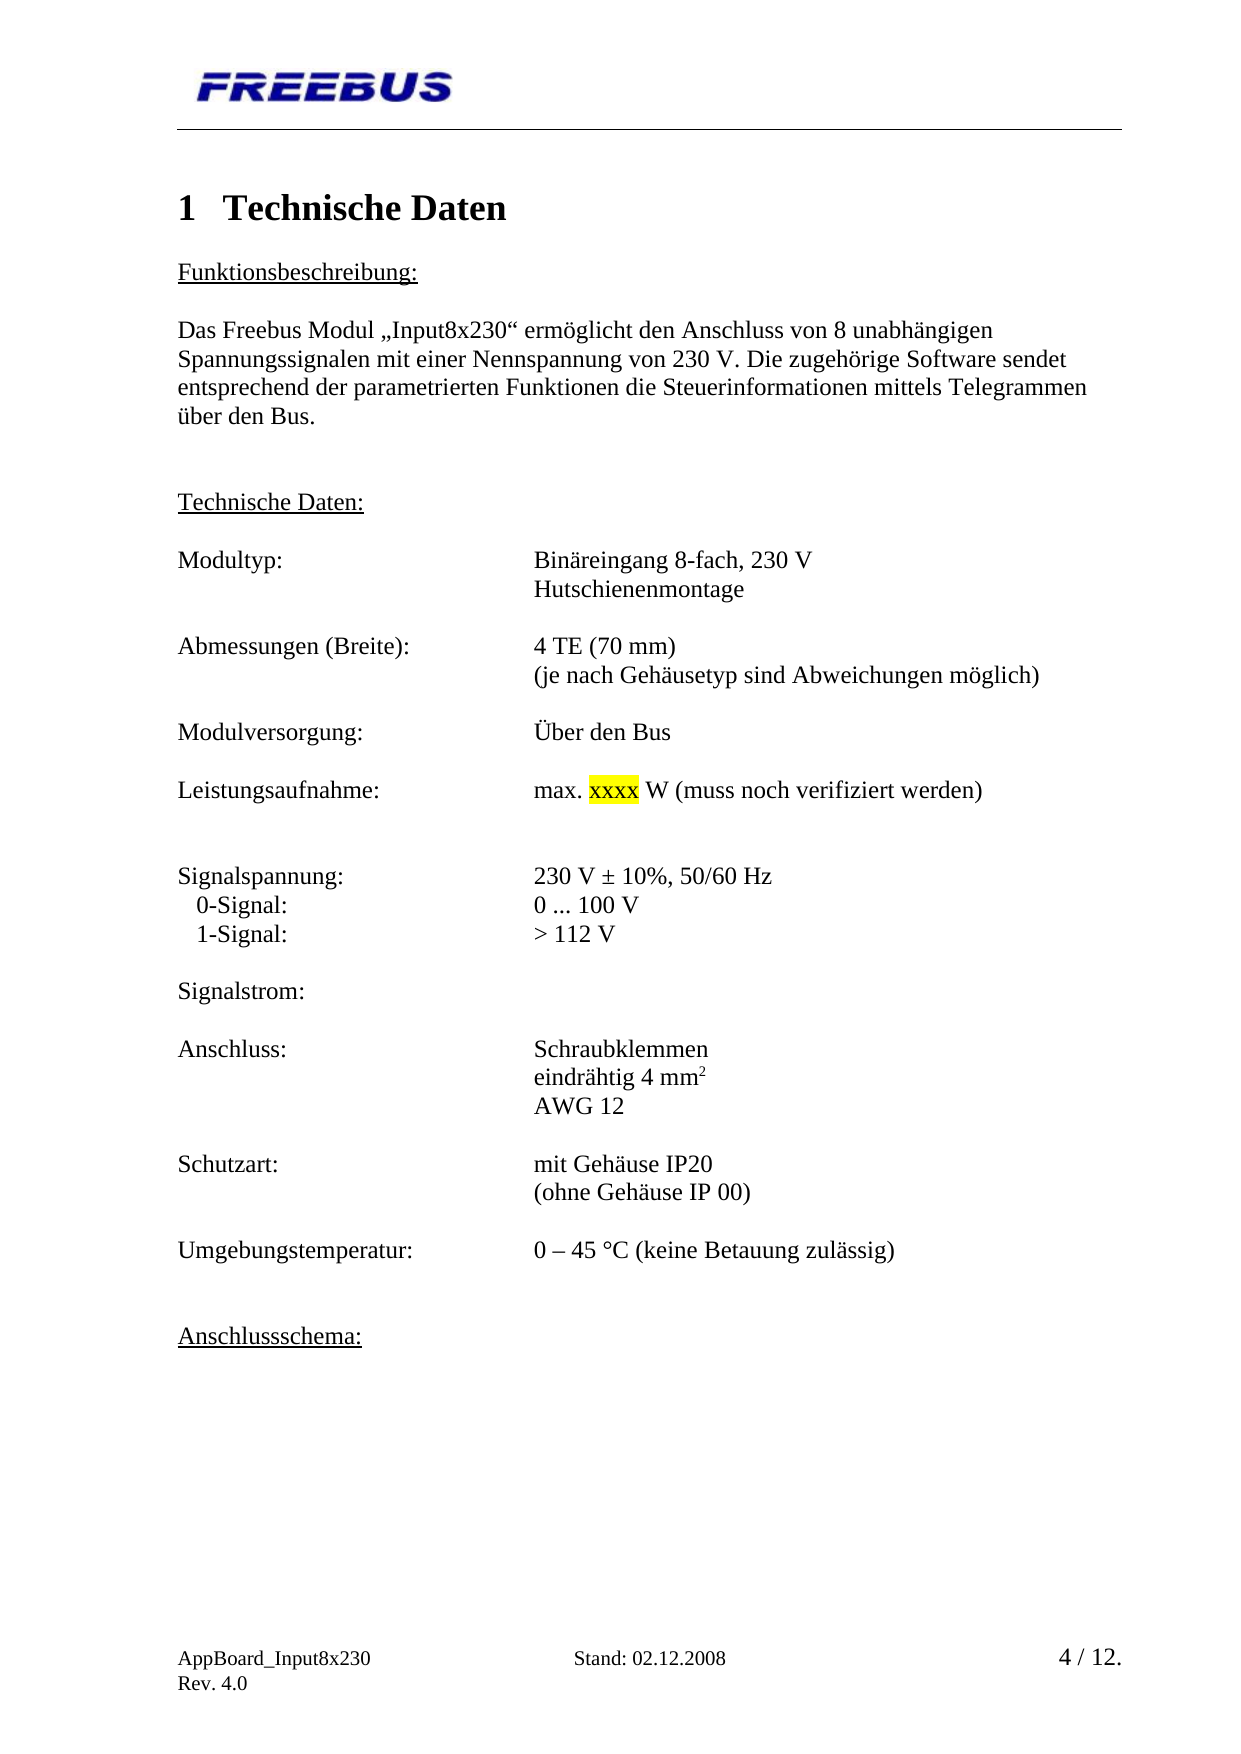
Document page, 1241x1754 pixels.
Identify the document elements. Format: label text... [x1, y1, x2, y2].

text Anschlussschema: [177, 1321, 1122, 1350]
text Das Freebus Modul „Input8x230“ ermöglicht den Anschluss von 8 unabhängigen Spannungssignalen mit einer Nennspannung von 230 V. Die zugehörige Software sendet entsprechend der parametrierten Funktionen die Steuerinformationen mittels Telegrammen über den Bus. [177, 315, 1122, 430]
text Signalspannung: 230 V ± 10%, 50/60 Hz 0-Signal: 0 ... 100 V [177, 861, 1122, 919]
text 1-Signal: > 112 V [177, 919, 1122, 947]
picture [193, 68, 453, 104]
text Umgebungstemperatur: 0 – 45 °C (keine Betauung zulässig) [177, 1235, 1122, 1264]
text Schutzart: mit Gehäuse IP20 (ohne Gehäuse IP 00) [177, 1149, 1122, 1206]
text Modultyp: Binäreingang 8-fach, 230 V Hutschienenmontage [177, 545, 1122, 602]
text Leistungsaufnahme: max. xxxx W (muss noch verifiziert werden) [177, 775, 1122, 804]
text Anschluss: Schraubklemmen eindrähtig 4 mm2 AWG 12 [177, 1034, 1122, 1120]
text Funktionsbeschreibung: [177, 257, 1122, 286]
subtitle Technische Daten [177, 186, 1122, 229]
text Technische Daten: [177, 487, 1122, 516]
text Modulversorgung: Über den Bus [177, 717, 1122, 746]
text Signalstrom: [177, 976, 1122, 1005]
text Abmessungen (Breite): 4 TE (70 mm) (je nach Gehäusetyp sind Abweichungen möglich) [177, 631, 1122, 689]
